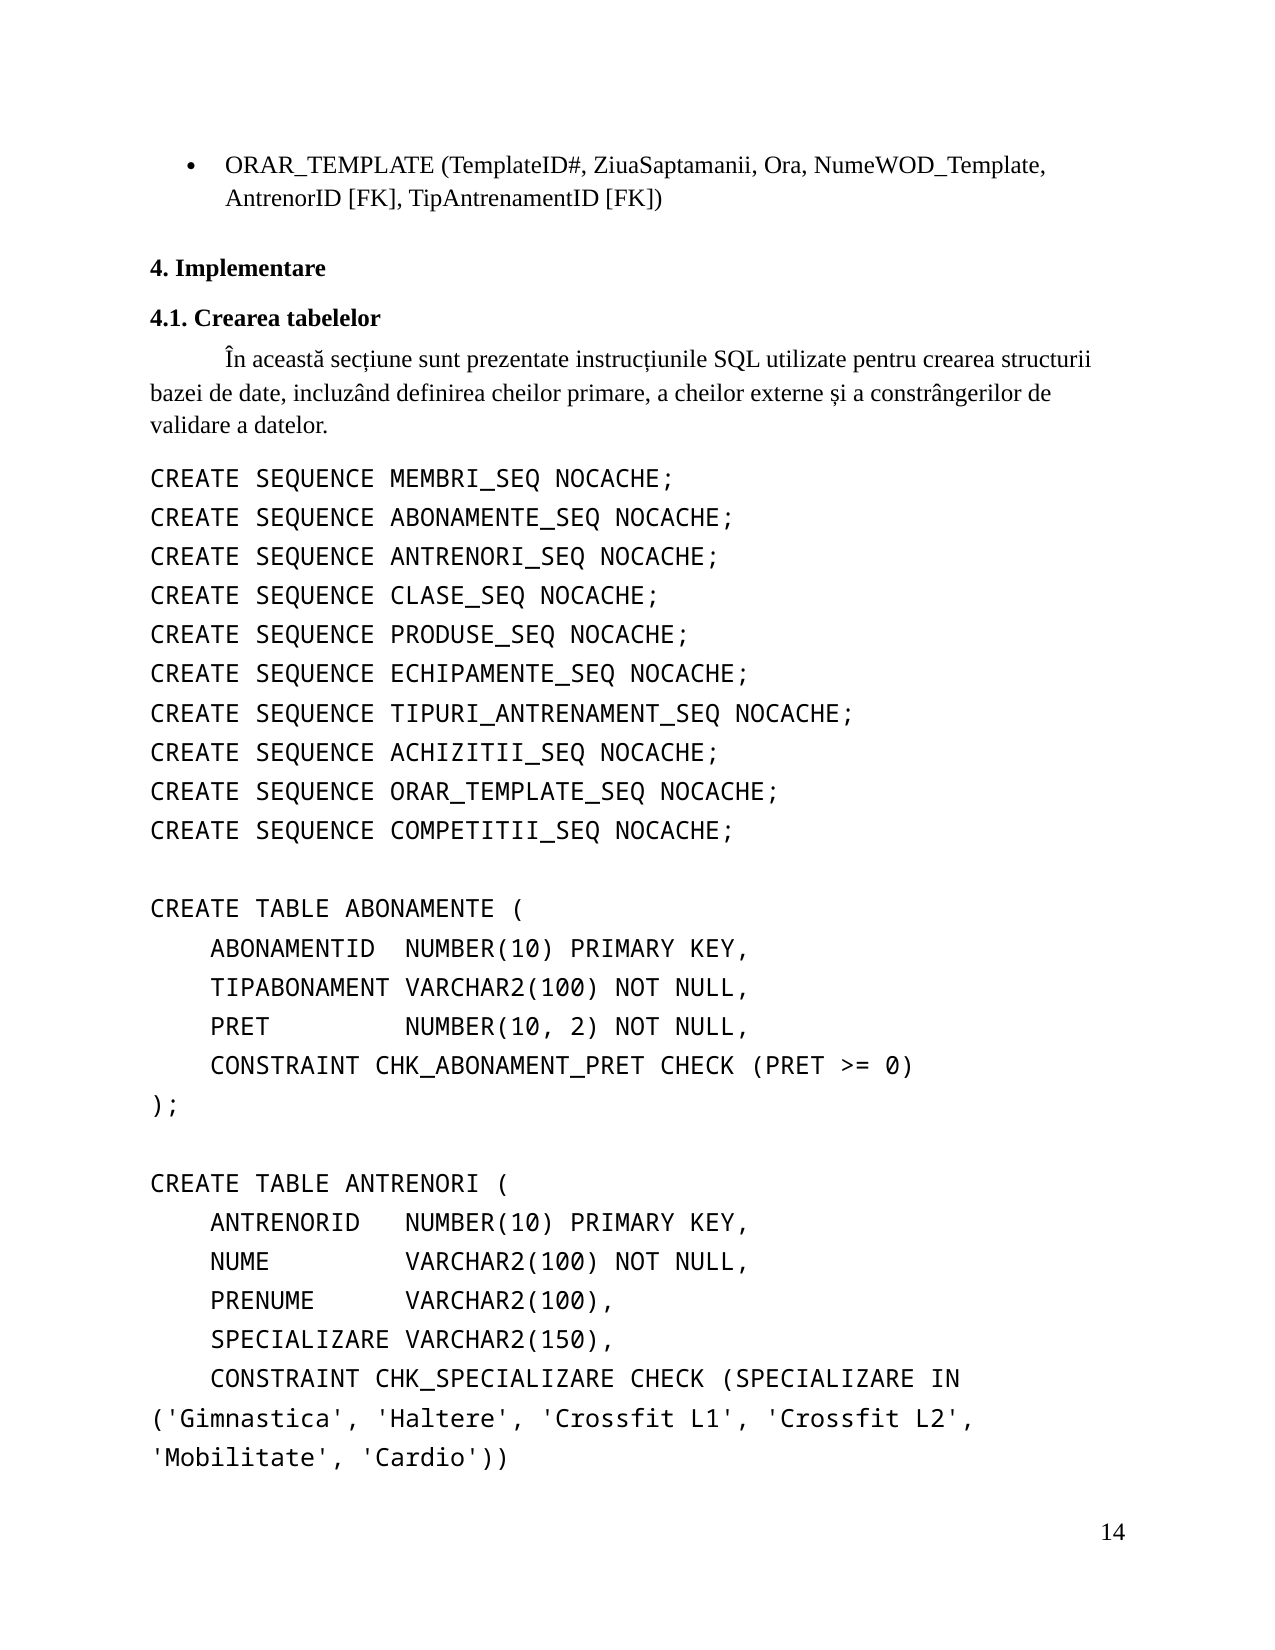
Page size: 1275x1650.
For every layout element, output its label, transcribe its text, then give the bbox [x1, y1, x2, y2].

text CREATE SEQUENCE MEMBRI_SEQ NOCACHE; CREATE SEQUENCE ABONAMENTE_SEQ NOCACHE; CREATE SEQUENCE ANTRENORI_SEQ NOCACHE; CREATE SEQUENCE CLASE_SEQ NOCACHE; CREATE SEQUENCE PRODUSE_SEQ NOCACHE; CREATE SEQUENCE ECHIPAMENTE_SEQ NOCACHE; CREATE SEQUENCE TIPURI_ANTRENAMENT_SEQ NOCACHE; CREATE SEQUENCE ACHIZITII_SEQ NOCACHE; CREATE SEQUENCE ORAR_TEMPLATE_SEQ NOCACHE; CREATE SEQUENCE COMPETITII_SEQ NOCACHE; CREATE TABLE ABONAMENTE ( ABONAMENTID NUMBER(10) PRIMARY KEY, TIPABONAMENT VARCHAR2(100) NOT NULL, PRET NUMBER(10, 2) NOT NULL, CONSTRAINT CHK_ABONAMENT_PRET CHECK (PRET >= 0) ); CREATE TABLE ANTRENORI ( ANTRENORID NUMBER(10) PRIMARY KEY, NUME VARCHAR2(100) NOT NULL, PRENUME VARCHAR2(100), SPECIALIZARE VARCHAR2(150), CONSTRAINT CHK_SPECIALIZARE CHECK (SPECIALIZARE IN ('Gimnastica', 'Haltere', 'Crossfit L1', 'Crossfit L2', 'Mobilitate', 'Cardio')) [150, 460, 1125, 1473]
subtitle 4.1. Crearea tabelelor [150, 303, 1125, 332]
subtitle 4. Implementare [150, 253, 1125, 282]
list ORAR_TEMPLATE (TemplateID#, ZiuaSaptamanii, Ora, NumeWOD_Template, AntrenorID [FK], TipAntrenamentID [FK]) [187, 150, 1125, 212]
text În această secțiune sunt prezentate instrucțiunile SQL utilizate pentru crearea structurii bazei de date, incluzând definirea cheilor primare, a cheilor externe și a constrângerilor de validare a datelor. [150, 344, 1125, 439]
